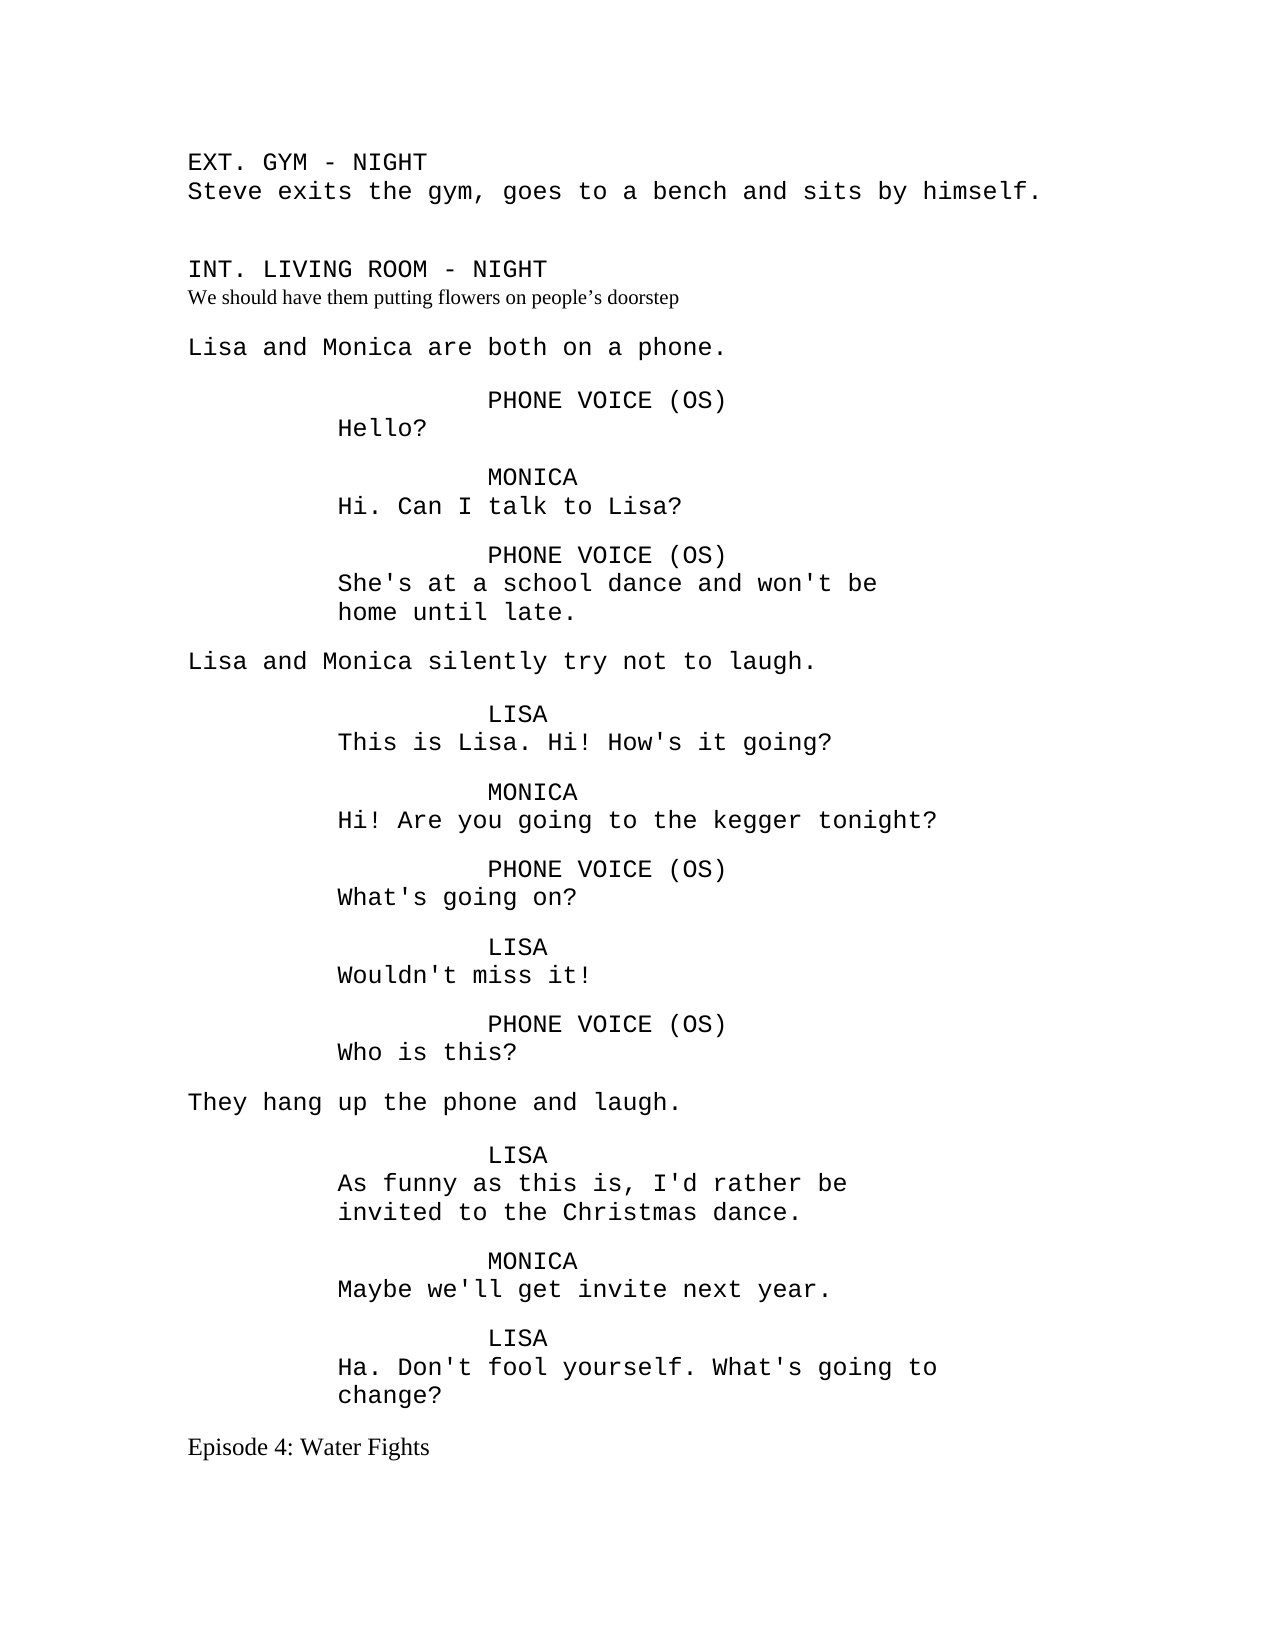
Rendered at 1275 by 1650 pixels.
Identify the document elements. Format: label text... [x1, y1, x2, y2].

text MONICA [187, 465, 1087, 493]
text Maybe we'll get invite next year. [337, 1277, 937, 1305]
text As funny as this is, I'd rather be invited to the Christmas dance. [337, 1171, 937, 1227]
text MONICA [187, 1248, 1087, 1277]
text They hang up the phone and laugh. [187, 1089, 1087, 1117]
text PHONE VOICE (OS) [187, 857, 1087, 885]
text Steve exits the gym, goes to a bench and sits by himself. [187, 178, 1087, 207]
subtitle Episode 4: Water Fights [187, 1432, 1087, 1460]
text She's at a school dance and won't be home until late. [337, 571, 937, 627]
text MONICA [187, 779, 1087, 807]
text We should have them putting flowers on people’s doorstep [187, 285, 1087, 309]
text Who is this? [337, 1040, 937, 1068]
text Hi. Can I talk to Lisa? [337, 493, 937, 522]
text What's going on? [337, 885, 937, 913]
text Hi! Are you going to the kegger tonight? [337, 807, 937, 836]
text Lisa and Monica are both on a phone. [187, 334, 1087, 362]
text Lisa and Monica silently try not to laugh. [187, 648, 1087, 677]
text Wouldn't miss it! [337, 962, 937, 991]
text LISA [187, 1142, 1087, 1171]
text PHONE VOICE (OS) [187, 542, 1087, 571]
text Hello? [337, 416, 937, 444]
text LISA [187, 702, 1087, 730]
subtitle EXT. GYM - NIGHT [187, 150, 1087, 178]
text LISA [187, 1326, 1087, 1354]
text This is Lisa. Hi! How's it going? [337, 730, 937, 758]
text LISA [187, 934, 1087, 962]
text Ha. Don't fool yourself. What's going to change? [337, 1354, 937, 1411]
text PHONE VOICE (OS) [187, 1012, 1087, 1040]
text PHONE VOICE (OS) [187, 387, 1087, 416]
subtitle INT. LIVING ROOM - NIGHT [187, 257, 1087, 285]
